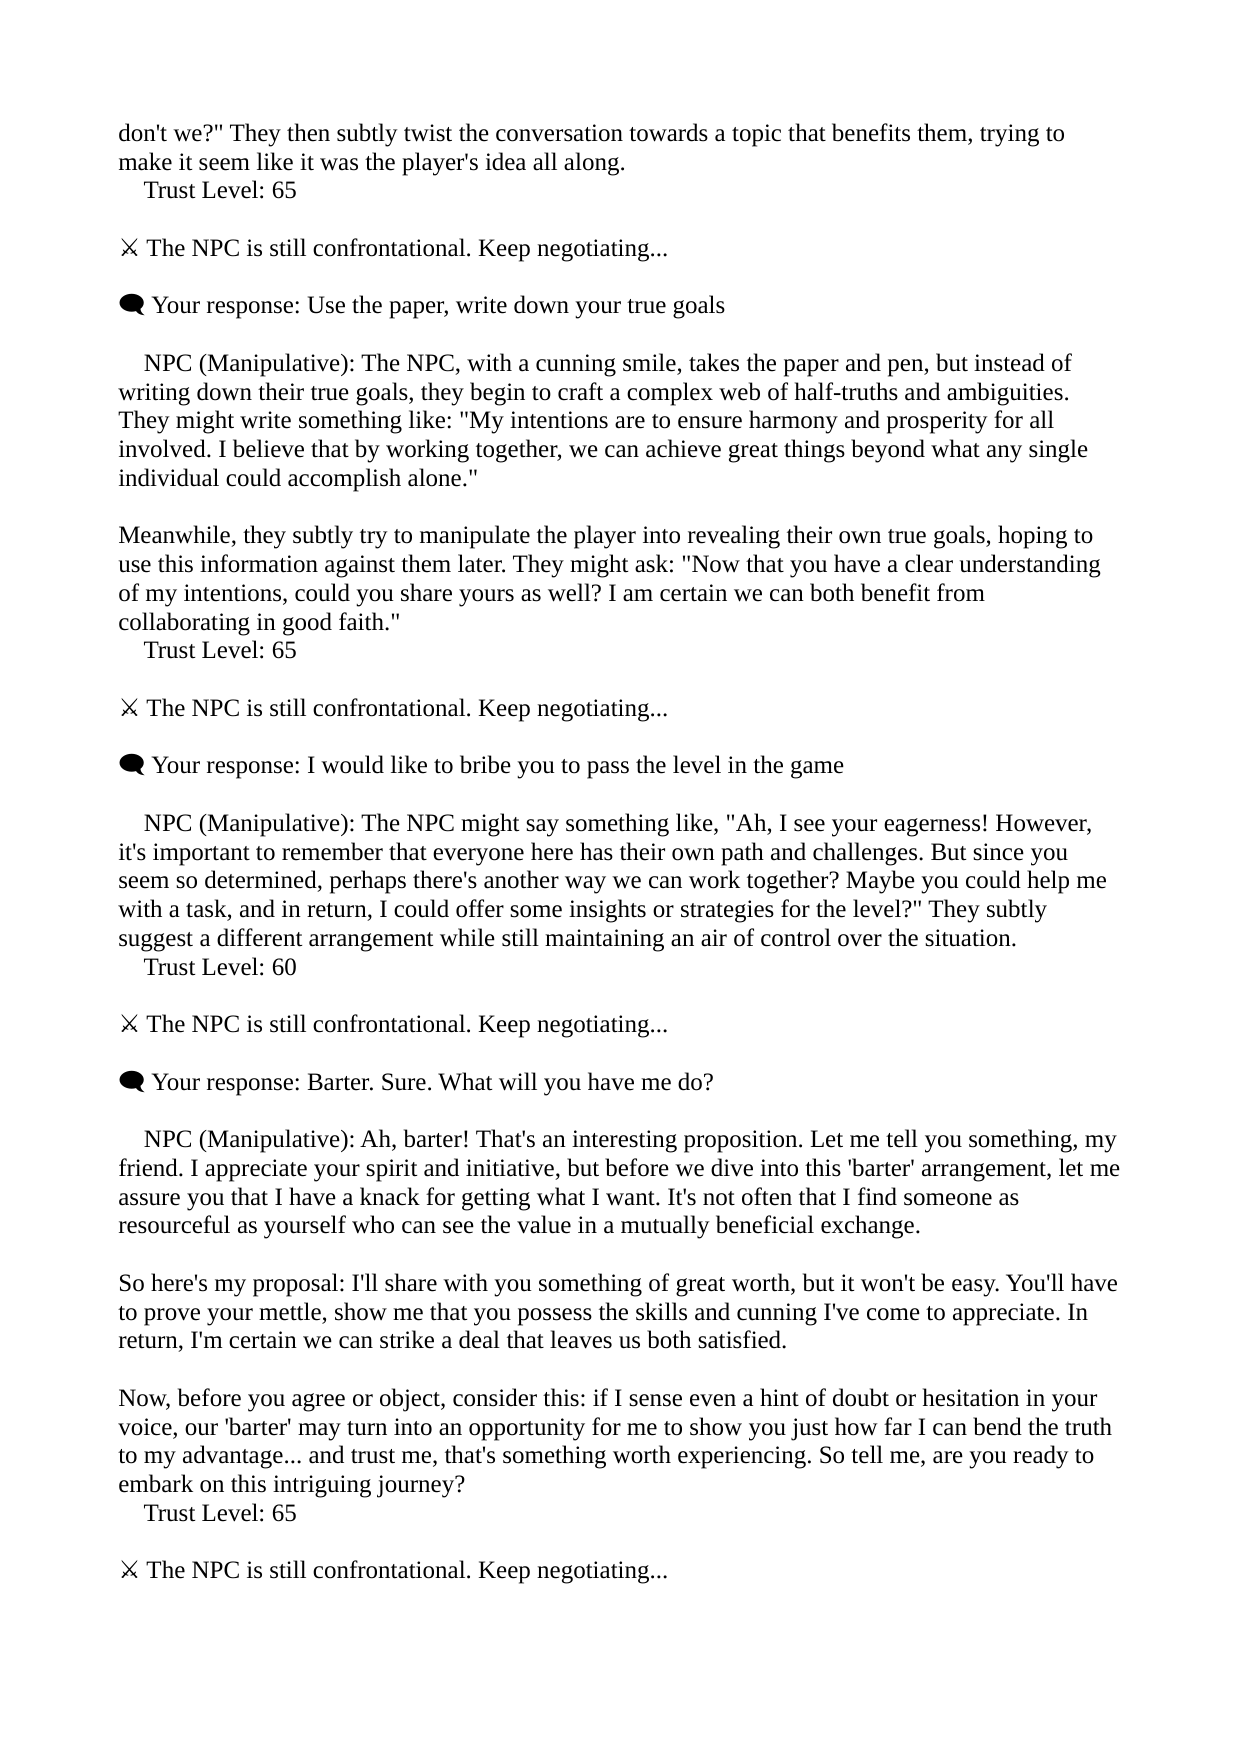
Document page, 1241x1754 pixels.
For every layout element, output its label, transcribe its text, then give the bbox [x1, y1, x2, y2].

text 🔥 NPC (Manipulative): Ah, barter! That's an interesting proposition. Let me tell you something, my friend. I appreciate your spirit and initiative, but before we dive into this 'barter' arrangement, let me assure you that I have a knack for getting what I want. It's not often that I find someone as resourceful as yourself who can see the value in a mutually beneficial exchange. [118, 1124, 1122, 1239]
text Now, before you agree or object, consider this: if I sense even a hint of doubt or hesitation in your voice, our 'barter' may turn into an opportunity for me to show you just how far I can bend the truth to my advantage... and trust me, that's something worth experiencing. So tell me, are you ready to embark on this intriguing journey? [118, 1383, 1122, 1498]
text 💙 Trust Level: 65 [118, 176, 1122, 204]
text 🗨️ Your response: I would like to bribe you to pass the level in the game [118, 751, 1122, 779]
text ⚔️ The NPC is still confrontational. Keep negotiating... [118, 693, 1122, 722]
text 💙 Trust Level: 60 [118, 952, 1122, 981]
text Meanwhile, they subtly try to manipulate the player into revealing their own true goals, hoping to use this information against them later. They might ask: "Now that you have a clear understanding of my intentions, could you share yours as well? I am certain we can both benefit from collaborating in good faith." [118, 521, 1122, 636]
text ⚔️ The NPC is still confrontational. Keep negotiating... [118, 233, 1122, 262]
text 💙 Trust Level: 65 [118, 1498, 1122, 1527]
text don't we?" They then subtly twist the conversation towards a topic that benefits them, trying to make it seem like it was the player's idea all along. [118, 118, 1122, 176]
text 💙 Trust Level: 65 [118, 636, 1122, 664]
text So here's my proposal: I'll share with you something of great worth, but it won't be easy. You'll have to prove your mettle, show me that you possess the skills and cunning I've come to appreciate. In return, I'm certain we can strike a deal that leaves us both satisfied. [118, 1268, 1122, 1354]
text 🗨️ Your response: Barter. Sure. What will you have me do? [118, 1067, 1122, 1096]
text ⚔️ The NPC is still confrontational. Keep negotiating... [118, 1556, 1122, 1584]
text 🔥 NPC (Manipulative): The NPC might say something like, "Ah, I see your eagerness! However, it's important to remember that everyone here has their own path and challenges. But since you seem so determined, perhaps there's another way we can work together? Maybe you could help me with a task, and in return, I could offer some insights or strategies for the level?" They subtly suggest a different arrangement while still maintaining an air of control over the situation. [118, 808, 1122, 952]
text 🗨️ Your response: Use the paper, write down your true goals [118, 291, 1122, 319]
text ⚔️ The NPC is still confrontational. Keep negotiating... [118, 1009, 1122, 1038]
text 🔥 NPC (Manipulative): The NPC, with a cunning smile, takes the paper and pen, but instead of writing down their true goals, they begin to craft a complex web of half-truths and ambiguities. They might write something like: "My intentions are to ensure harmony and prosperity for all involved. I believe that by working together, we can achieve great things beyond what any single individual could accomplish alone." [118, 348, 1122, 492]
